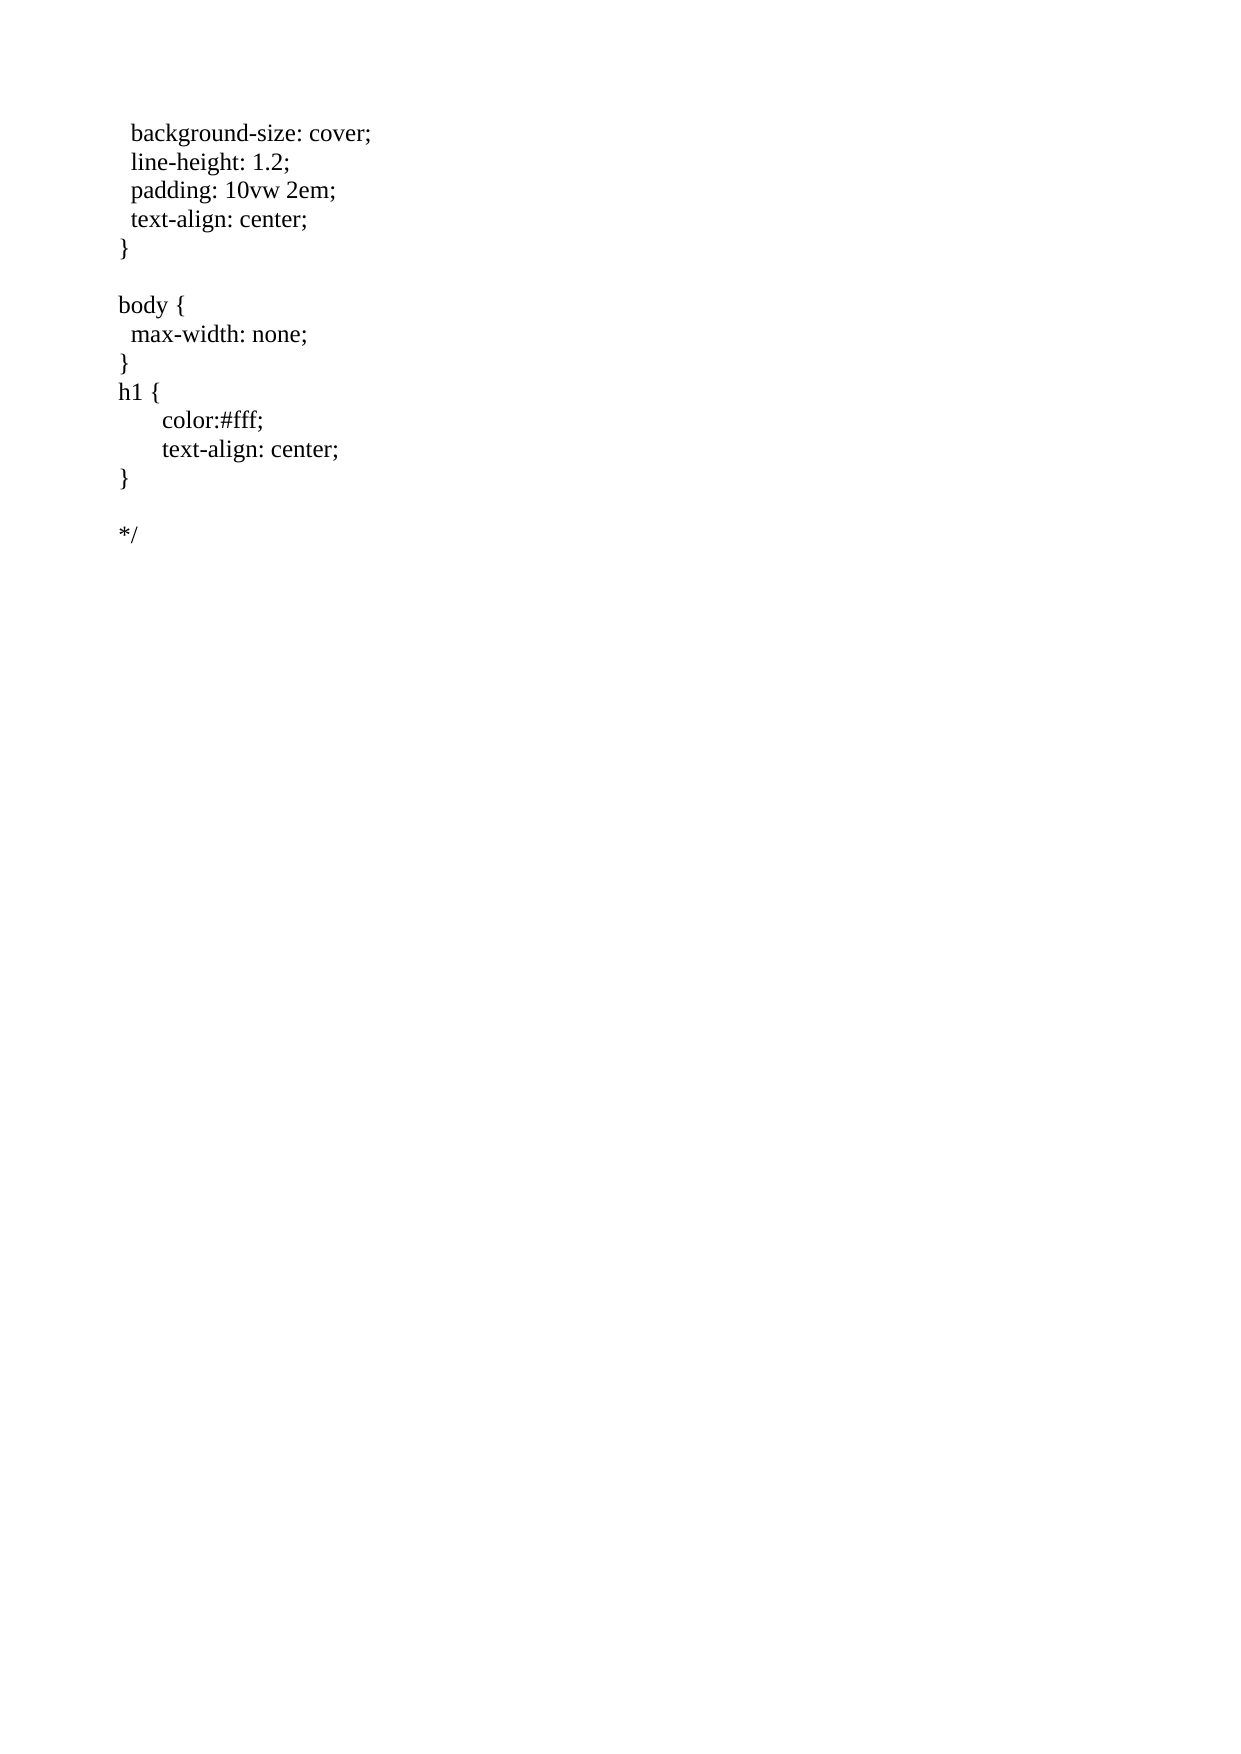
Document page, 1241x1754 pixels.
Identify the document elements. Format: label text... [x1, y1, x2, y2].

text padding: 10vw 2em; [118, 176, 1122, 204]
text max-width: none; [118, 319, 1122, 348]
text text-align: center; [118, 434, 1122, 463]
text } [118, 348, 1122, 377]
text line-height: 1.2; [118, 147, 1122, 176]
text } [118, 463, 1122, 492]
text } [118, 233, 1122, 262]
text body { [118, 291, 1122, 319]
text color:#fff; [118, 406, 1122, 434]
text background-size: cover; [118, 118, 1122, 147]
text text-align: center; [118, 204, 1122, 233]
text h1 { [118, 377, 1122, 406]
text */ [118, 521, 1122, 549]
